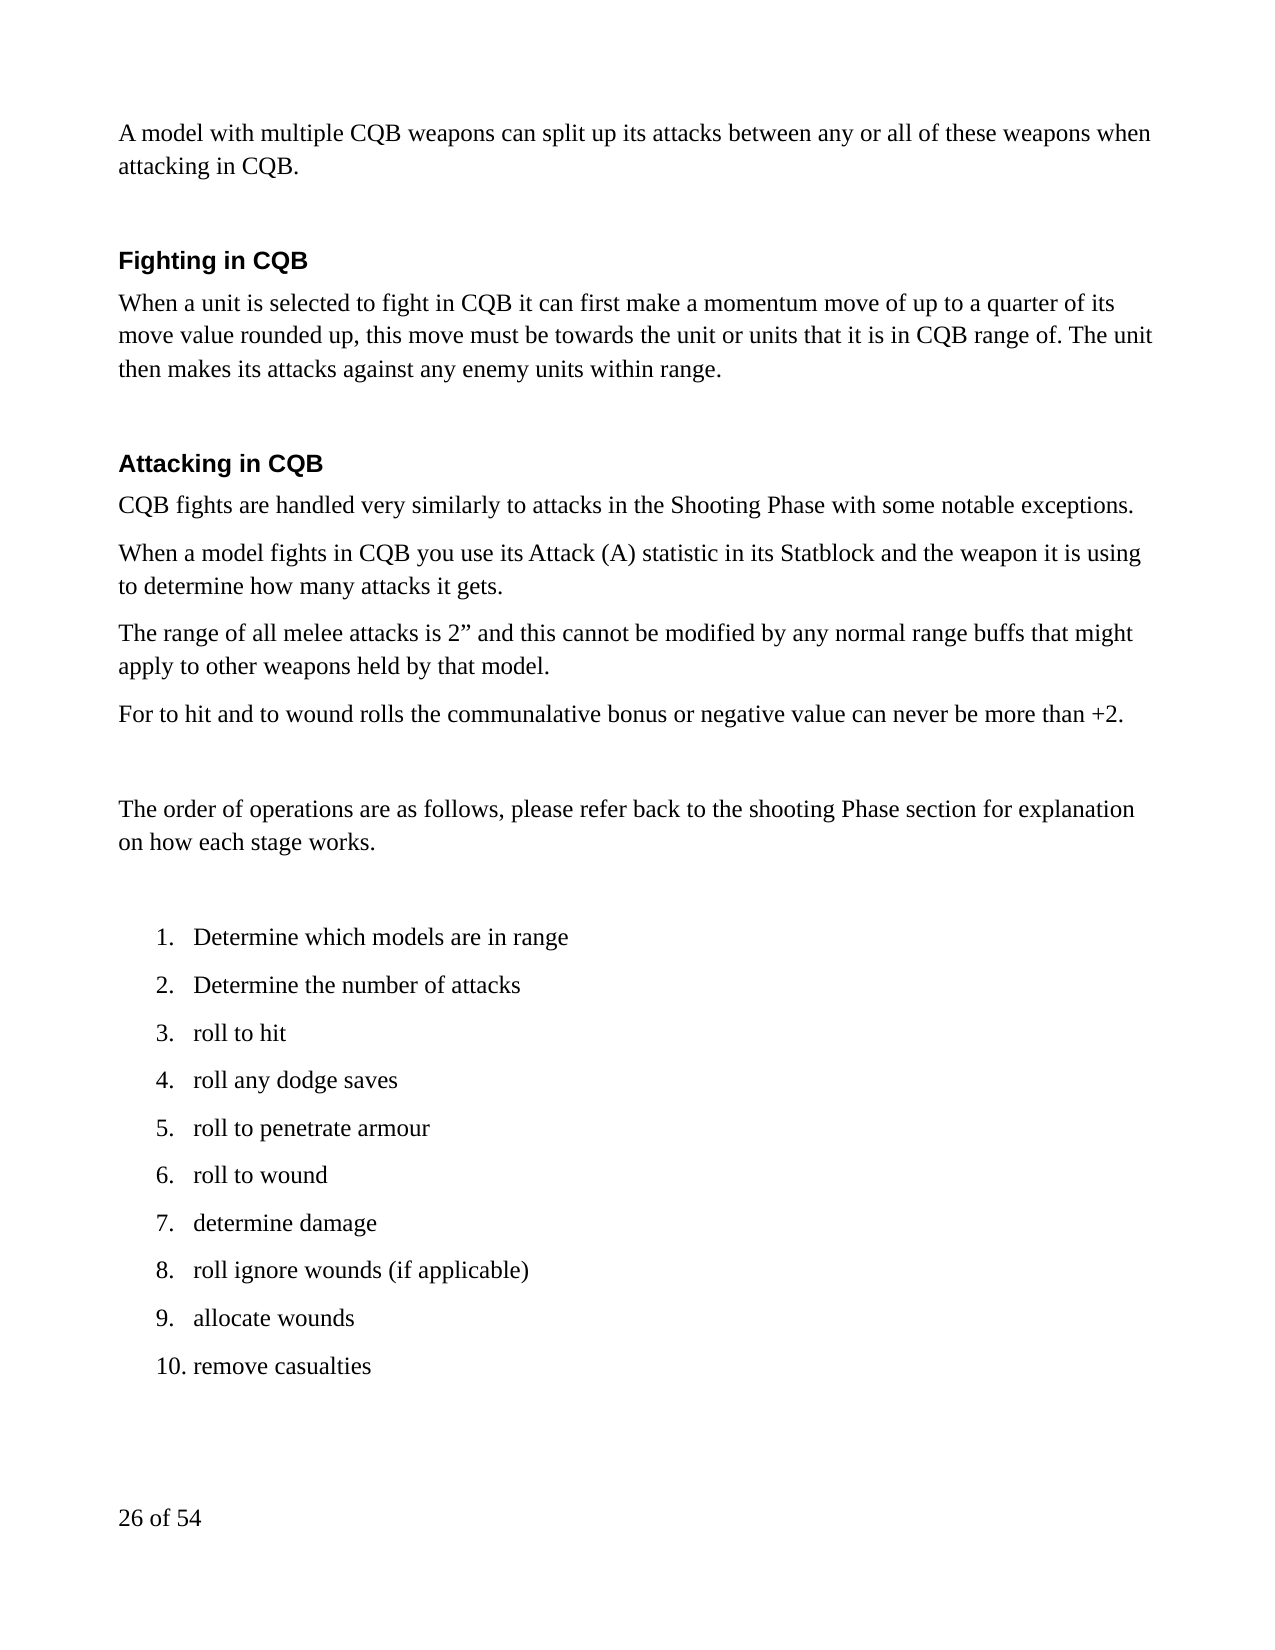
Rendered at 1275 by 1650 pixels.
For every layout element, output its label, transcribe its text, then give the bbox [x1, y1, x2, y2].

list remove casualties [156, 1351, 1157, 1379]
subtitle Attacking in CQB [118, 449, 1157, 478]
text For to hit and to wound rolls the communalative bonus or negative value can never be more than +2. [118, 699, 1157, 728]
list roll to penetrate armour [156, 1113, 1157, 1142]
text CQB fights are handled very similarly to attacks in the Shooting Phase with some notable exceptions. [118, 490, 1157, 519]
list roll ignore wounds (if applicable) [156, 1256, 1157, 1284]
text The range of all melee attacks is 2” and this cannot be modified by any normal range buffs that might apply to other weapons held by that model. [118, 618, 1157, 680]
list allocate wounds [156, 1303, 1157, 1332]
text When a unit is selected to fight in CQB it can first make a momentum move of up to a quarter of its move value rounded up, this move must be towards the unit or units that it is in CQB range of. The unit then makes its attacks against any enemy units within range. [118, 288, 1157, 382]
text The order of operations are as follows, please refer back to the shooting Phase section for explanation on how each stage works. [118, 794, 1157, 856]
text A model with multiple CQB weapons can split up its attacks between any or all of these weapons when attacking in CQB. [118, 118, 1157, 180]
list Determine which models are in range [156, 922, 1157, 951]
list roll to wound [156, 1160, 1157, 1189]
subtitle Fighting in CQB [118, 246, 1157, 275]
list roll any dodge saves [156, 1065, 1157, 1094]
list roll to hit [156, 1018, 1157, 1046]
text When a model fights in CQB you use its Attack (A) statistic in its Statblock and the weapon it is using to determine how many attacks it gets. [118, 538, 1157, 599]
list Determine the number of attacks [156, 970, 1157, 999]
list determine damage [156, 1208, 1157, 1237]
